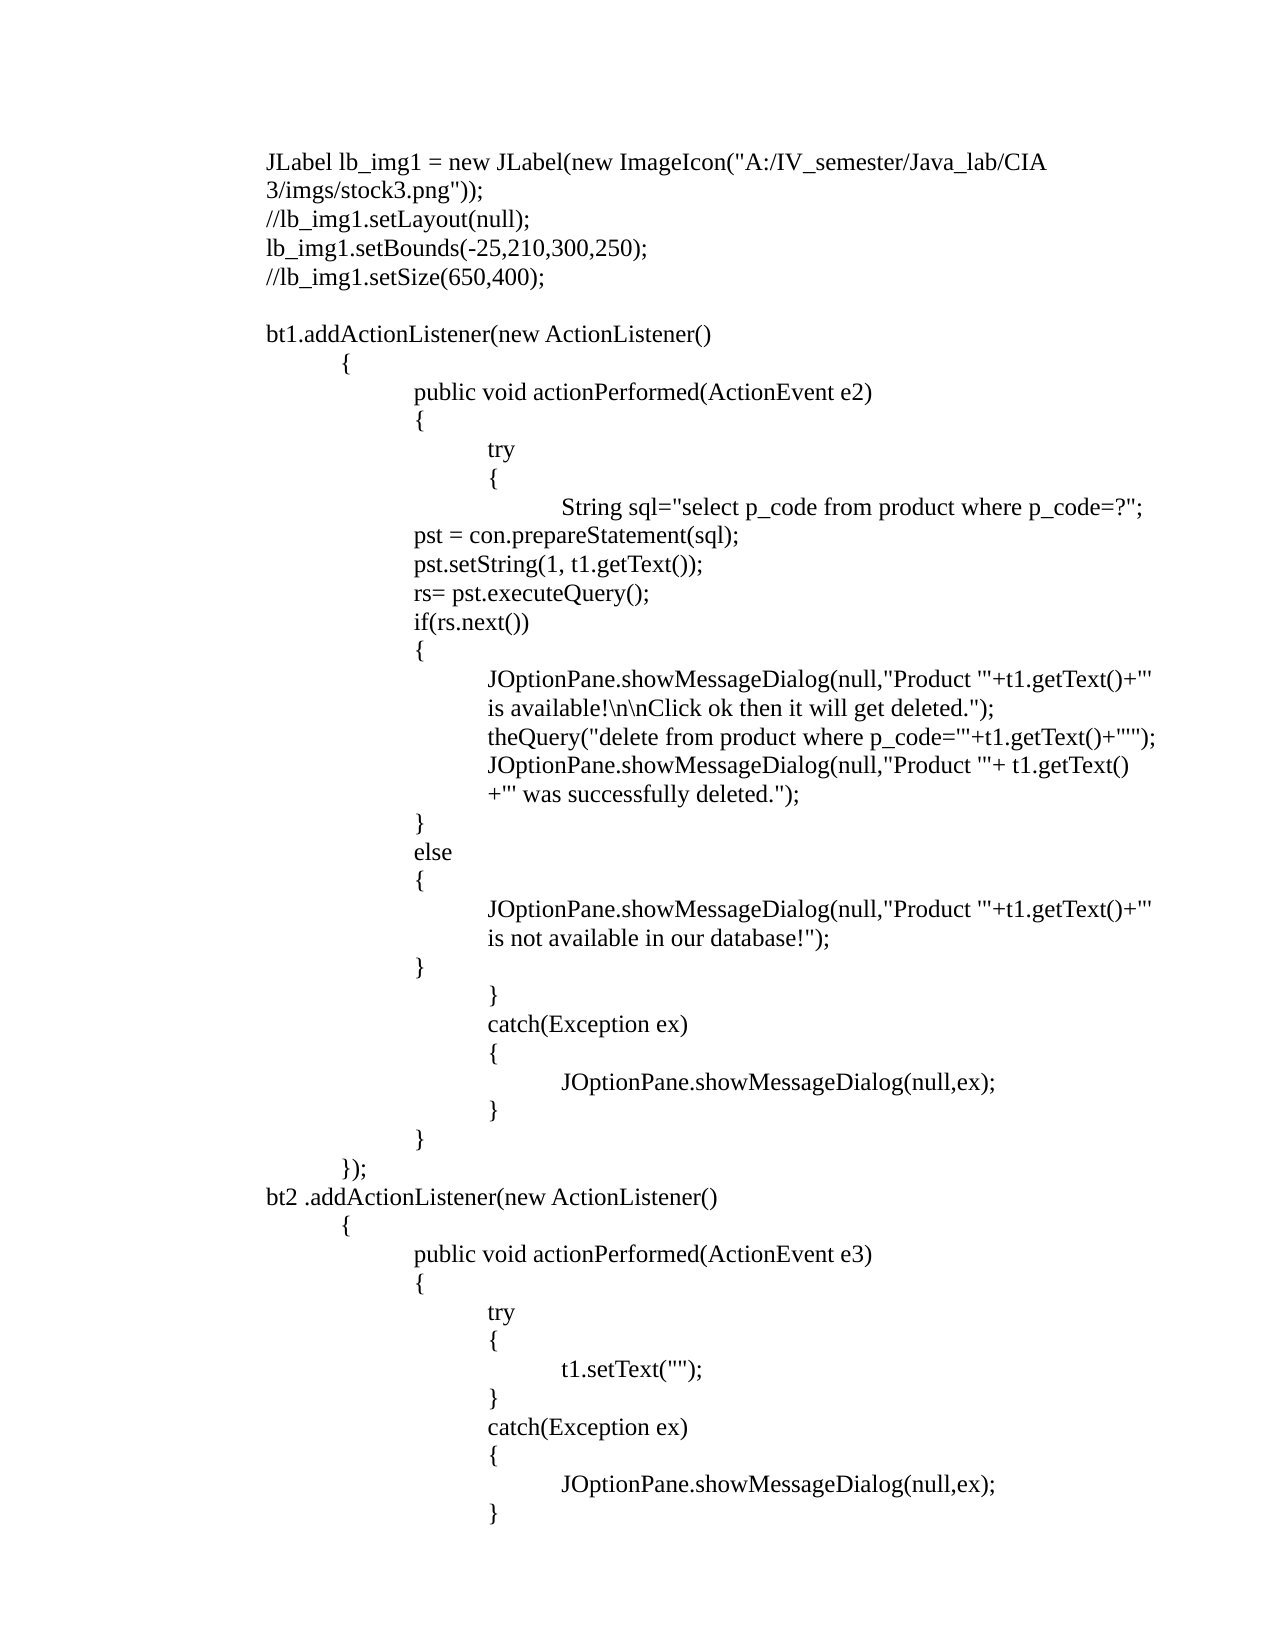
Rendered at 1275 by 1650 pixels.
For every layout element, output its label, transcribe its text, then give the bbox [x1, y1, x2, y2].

text //lb_img1.setSize(650,400); [118, 262, 1157, 291]
text String sql="select p_code from product where p_code=?"; [118, 492, 1157, 521]
text public void actionPerformed(ActionEvent e3) [118, 1239, 1157, 1268]
text { [118, 1441, 1157, 1469]
text { [118, 1326, 1157, 1354]
text //lb_img1.setLayout(null); [118, 204, 1157, 233]
text } [118, 1383, 1157, 1412]
text }); [118, 1153, 1157, 1182]
text catch(Exception ex) [118, 1412, 1157, 1441]
text } [118, 1096, 1157, 1124]
text theQuery("delete from product where p_code='"+t1.getText()+"'"); [118, 722, 1157, 751]
text rs= pst.executeQuery(); [118, 578, 1157, 607]
text t1.setText(""); [118, 1354, 1157, 1383]
text else [118, 837, 1157, 866]
text { [118, 636, 1157, 664]
text bt1.addActionListener(new ActionListener() [118, 319, 1157, 348]
text try [118, 1297, 1157, 1326]
text { [118, 463, 1157, 492]
text JOptionPane.showMessageDialog(null,"Product '"+t1.getText()+"' is available!\n\nClick ok then it will get deleted."); [118, 664, 1157, 722]
text { [118, 866, 1157, 894]
text JOptionPane.showMessageDialog(null,ex); [118, 1469, 1157, 1498]
text bt2 .addActionListener(new ActionListener() [118, 1182, 1157, 1211]
text { [118, 348, 1157, 377]
text pst.setString(1, t1.getText()); [118, 549, 1157, 578]
text { [118, 406, 1157, 434]
text JOptionPane.showMessageDialog(null,ex); [118, 1067, 1157, 1096]
text try [118, 434, 1157, 463]
text } [118, 952, 1157, 981]
text pst = con.prepareStatement(sql); [118, 521, 1157, 549]
text lb_img1.setBounds(-25,210,300,250); [118, 233, 1157, 262]
text { [118, 1268, 1157, 1297]
text } [118, 808, 1157, 837]
text JLabel lb_img1 = new JLabel(new ImageIcon("A:/IV_semester/Java_lab/CIA 3/imgs/stock3.png")); [118, 147, 1157, 204]
text } [118, 1124, 1157, 1153]
text catch(Exception ex) [118, 1009, 1157, 1038]
text } [118, 1498, 1157, 1527]
text public void actionPerformed(ActionEvent e2) [118, 377, 1157, 406]
text { [118, 1211, 1157, 1239]
text JOptionPane.showMessageDialog(null,"Product '"+t1.getText()+"' is not available in our database!"); [118, 894, 1157, 952]
text JOptionPane.showMessageDialog(null,"Product '"+ t1.getText() +"' was successfully deleted."); [118, 751, 1157, 808]
text } [118, 981, 1157, 1009]
text { [118, 1038, 1157, 1067]
text if(rs.next()) [118, 607, 1157, 636]
